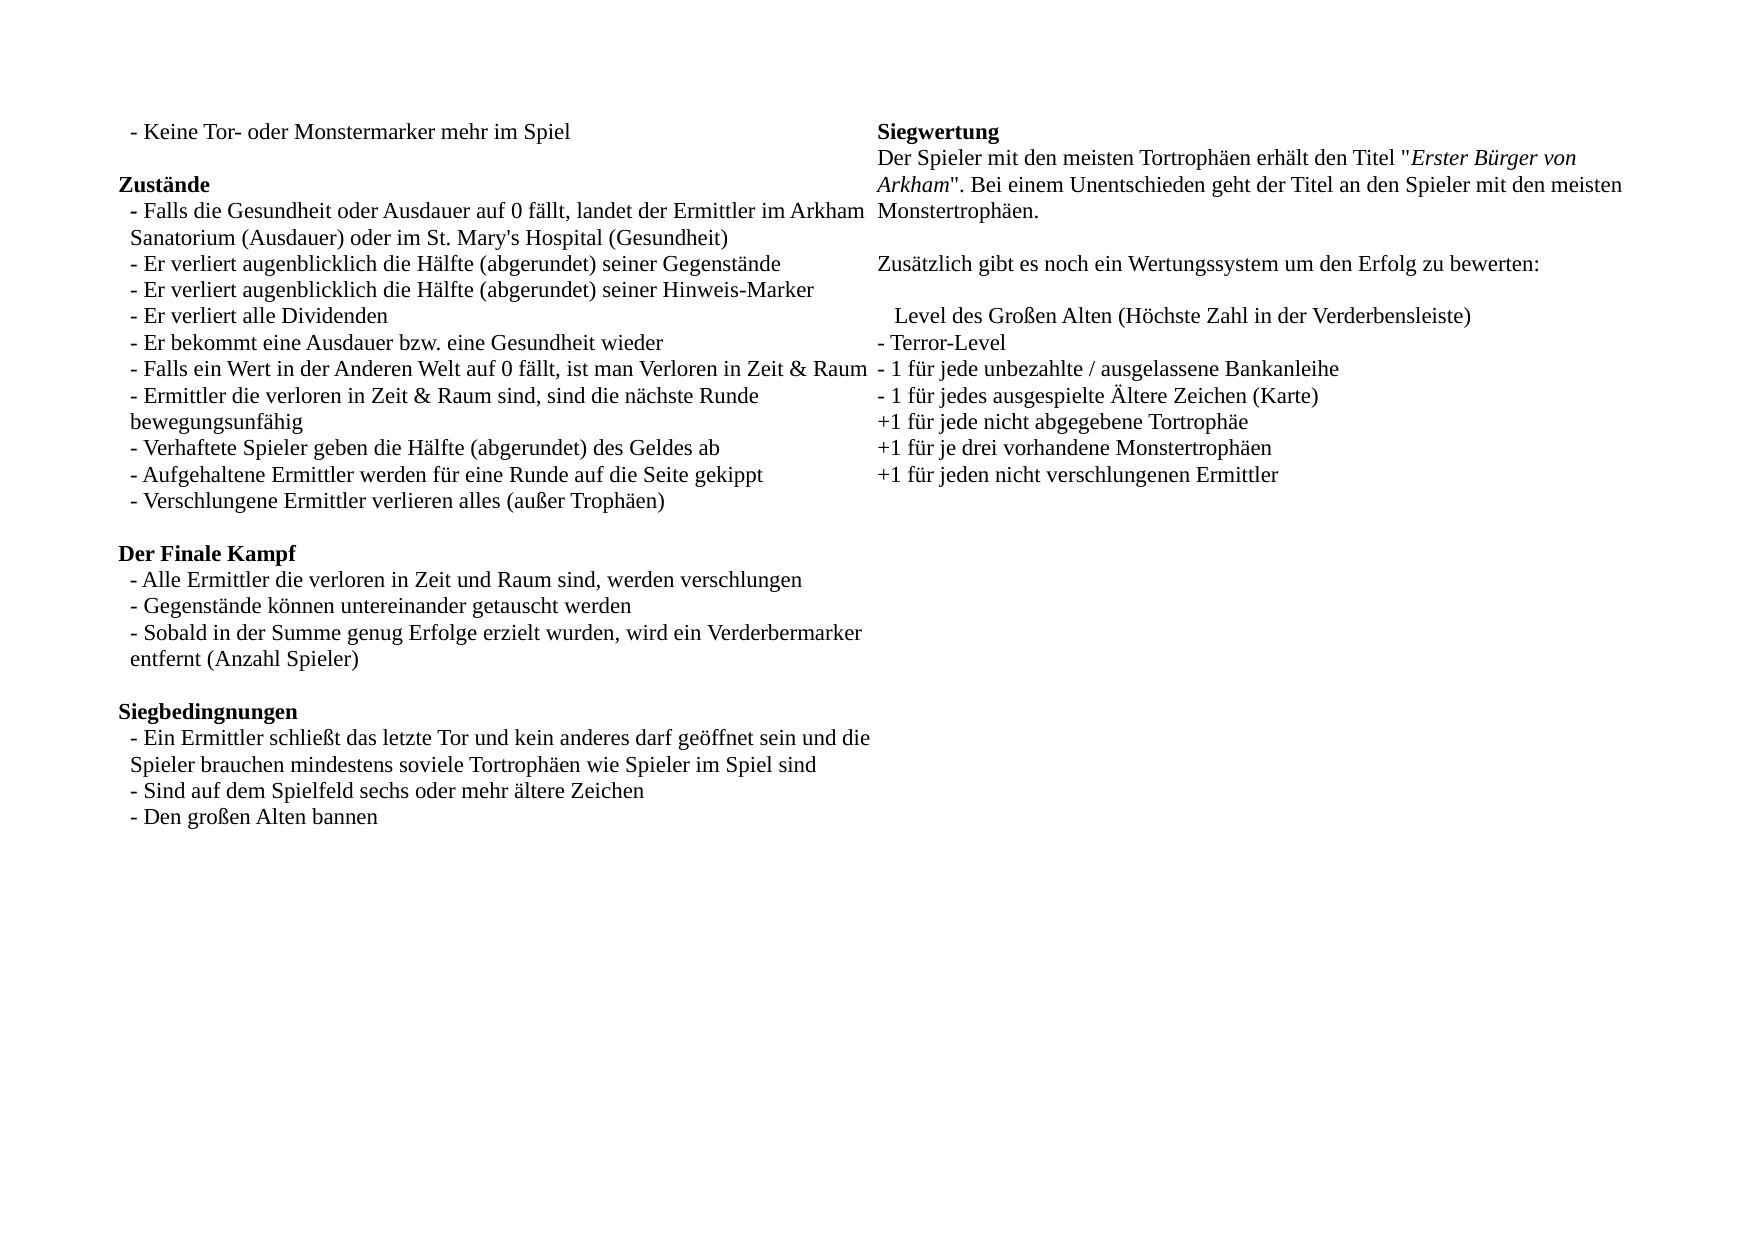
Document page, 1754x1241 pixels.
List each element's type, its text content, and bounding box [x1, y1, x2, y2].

text Der Finale Kampf [118, 540, 877, 566]
text - Ein Ermittler schließt das letzte Tor und kein anderes darf geöffnet sein und die Spieler brauchen mindestens soviele Tortrophäen wie Spieler im Spiel sind [130, 724, 877, 777]
text - 1 für jedes ausgespielte Ältere Zeichen (Karte) [877, 382, 1636, 408]
text +1 für jeden nicht verschlungenen Ermittler [877, 461, 1636, 487]
text - Falls die Gesundheit oder Ausdauer auf 0 fällt, landet der Ermittler im Arkham Sanatorium (Ausdauer) oder im St. Mary's Hospital (Gesundheit) [130, 197, 877, 250]
text Siegwertung [877, 118, 1636, 144]
text - Gegenstände können untereinander getauscht werden [130, 592, 877, 619]
text +1 für jede nicht abgegebene Tortrophäe [877, 408, 1636, 434]
text Level des Großen Alten (Höchste Zahl in der Verderbensleiste) [877, 303, 1636, 329]
text - Verschlungene Ermittler verlieren alles (außer Trophäen) [130, 487, 877, 513]
text - Er verliert alle Dividenden [130, 303, 877, 329]
text +1 für je drei vorhandene Monstertrophäen [877, 434, 1636, 461]
text - Den großen Alten bannen [130, 803, 877, 830]
text - Sind auf dem Spielfeld sechs oder mehr ältere Zeichen [130, 777, 877, 803]
text - Aufgehaltene Ermittler werden für eine Runde auf die Seite gekippt [130, 461, 877, 487]
text Siegbedingnungen [118, 698, 877, 724]
text Zusätzlich gibt es noch ein Wertungssystem um den Erfolg zu bewerten: [877, 250, 1636, 276]
text - Er verliert augenblicklich die Hälfte (abgerundet) seiner Gegenstände [130, 250, 877, 276]
text - 1 für jede unbezahlte / ausgelassene Bankanleihe [877, 355, 1636, 382]
text - Ermittler die verloren in Zeit & Raum sind, sind die nächste Runde bewegungsunfähig [130, 382, 877, 434]
text - Sobald in der Summe genug Erfolge erzielt wurden, wird ein Verderbermarker entfernt (Anzahl Spieler) [130, 619, 877, 672]
text - Er bekommt eine Ausdauer bzw. eine Gesundheit wieder [130, 329, 877, 355]
text - Verhaftete Spieler geben die Hälfte (abgerundet) des Geldes ab [130, 434, 877, 461]
text Der Spieler mit den meisten Tortrophäen erhält den Titel "Erster Bürger von Arkham". Bei einem Unentschieden geht der Titel an den Spieler mit den meisten Monstertrophäen. [877, 144, 1636, 223]
text - Er verliert augenblicklich die Hälfte (abgerundet) seiner Hinweis-Marker [130, 276, 877, 303]
text - Falls ein Wert in der Anderen Welt auf 0 fällt, ist man Verloren in Zeit & Raum [130, 355, 877, 382]
text - Keine Tor- oder Monstermarker mehr im Spiel [130, 118, 877, 144]
text Zustände [118, 171, 877, 197]
text - Terror-Level [877, 329, 1636, 355]
text - Alle Ermittler die verloren in Zeit und Raum sind, werden verschlungen [118, 566, 877, 592]
